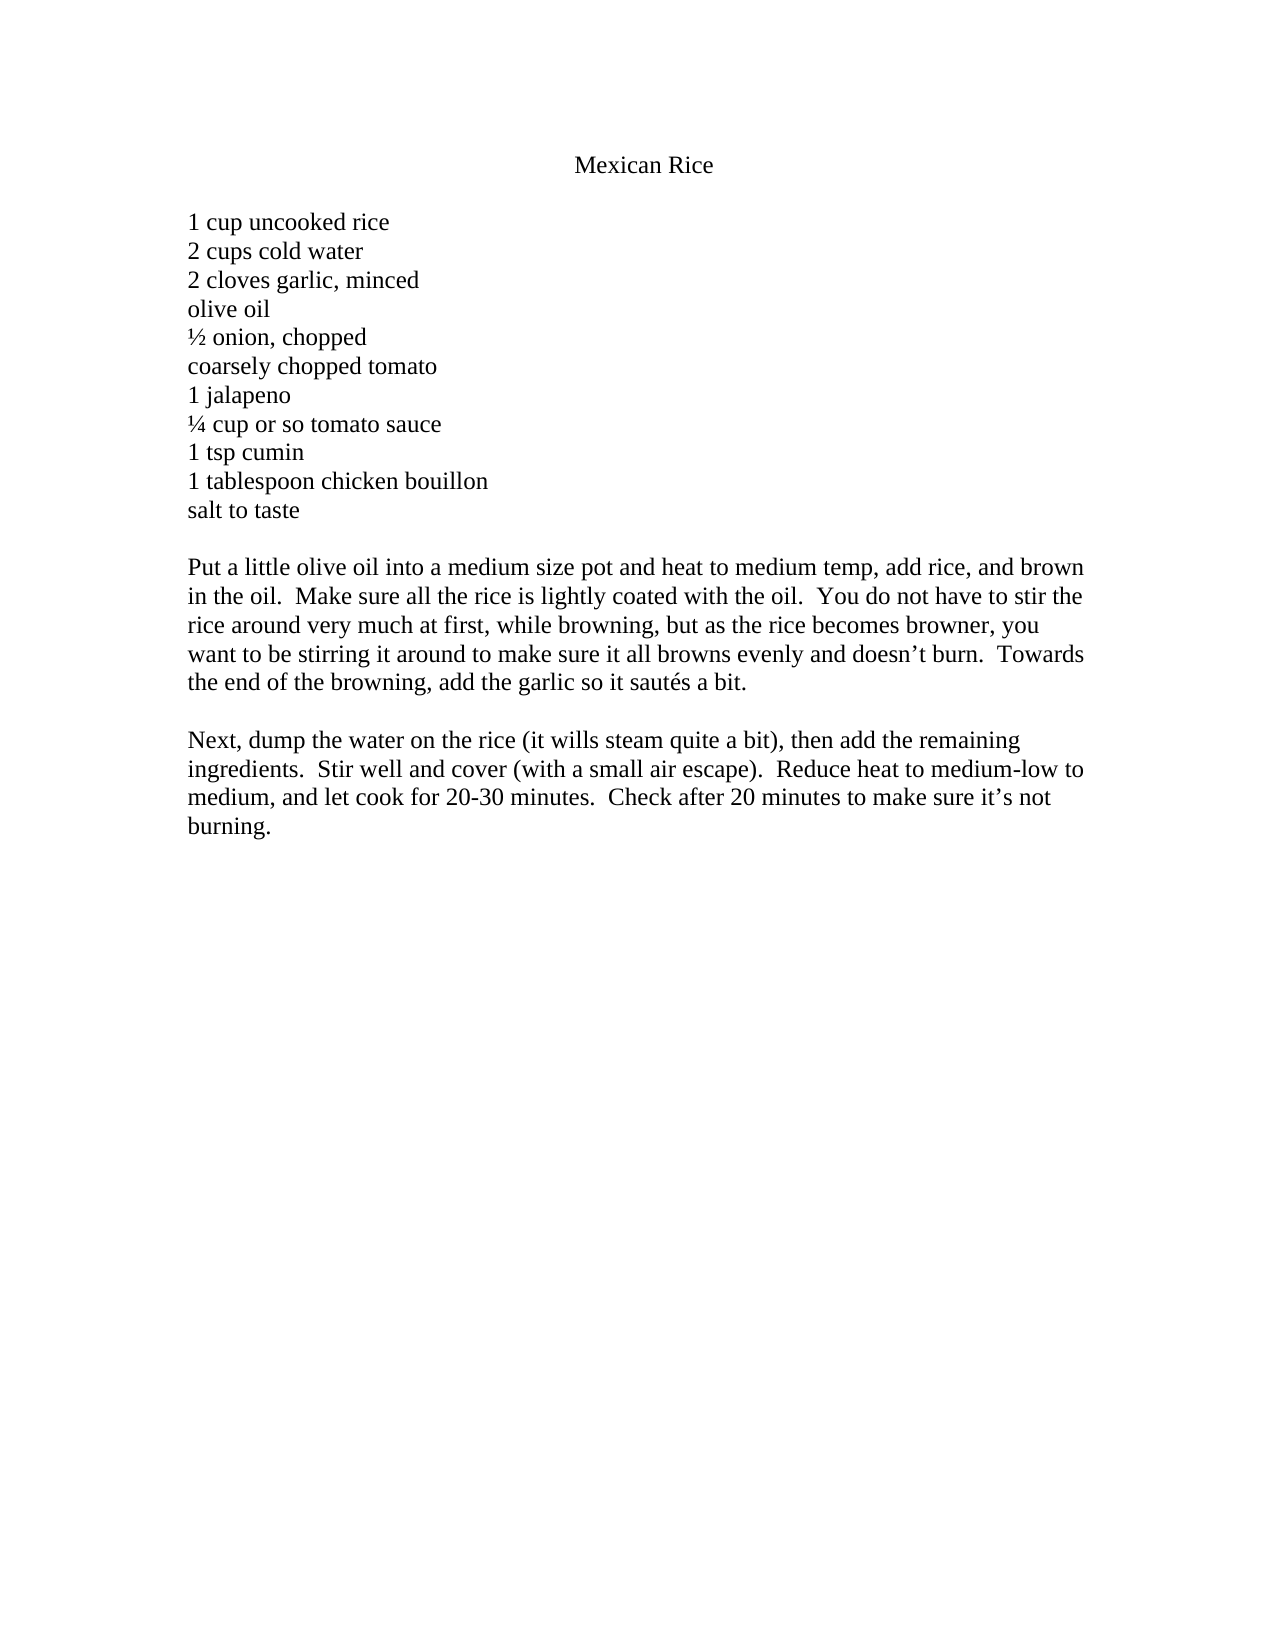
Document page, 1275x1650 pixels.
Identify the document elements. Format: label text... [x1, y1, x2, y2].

text 2 cloves garlic, minced [187, 265, 1087, 294]
text salt to taste [187, 495, 1087, 524]
text olive oil [187, 294, 1087, 322]
text ½ onion, chopped [187, 322, 1087, 351]
text ¼ cup or so tomato sauce [187, 409, 1087, 437]
text Next, dump the water on the rice (it wills steam quite a bit), then add the remaining ingredients. Stir well and cover (with a small air escape). Reduce heat to medium-low to medium, and let cook for 20-30 minutes. Check after 20 minutes to make sure it’s not burning. [187, 725, 1087, 840]
text 2 cups cold water [187, 236, 1087, 265]
text coarsely chopped tomato [187, 351, 1087, 380]
text 1 jalapeno [187, 380, 1087, 409]
text Put a little olive oil into a medium size pot and heat to medium temp, add rice, and brown in the oil. Make sure all the rice is lightly coated with the oil. You do not have to stir the rice around very much at first, while browning, but as the rice becomes browner, you want to be stirring it around to make sure it all browns evenly and doesn’t burn. Towards the end of the browning, add the garlic so it sautés a bit. [187, 552, 1087, 696]
text 1 tsp cumin [187, 437, 1087, 466]
text 1 tablespoon chicken bouillon [187, 466, 1087, 495]
text Mexican Rice [187, 150, 1087, 179]
text 1 cup uncooked rice [187, 207, 1087, 236]
